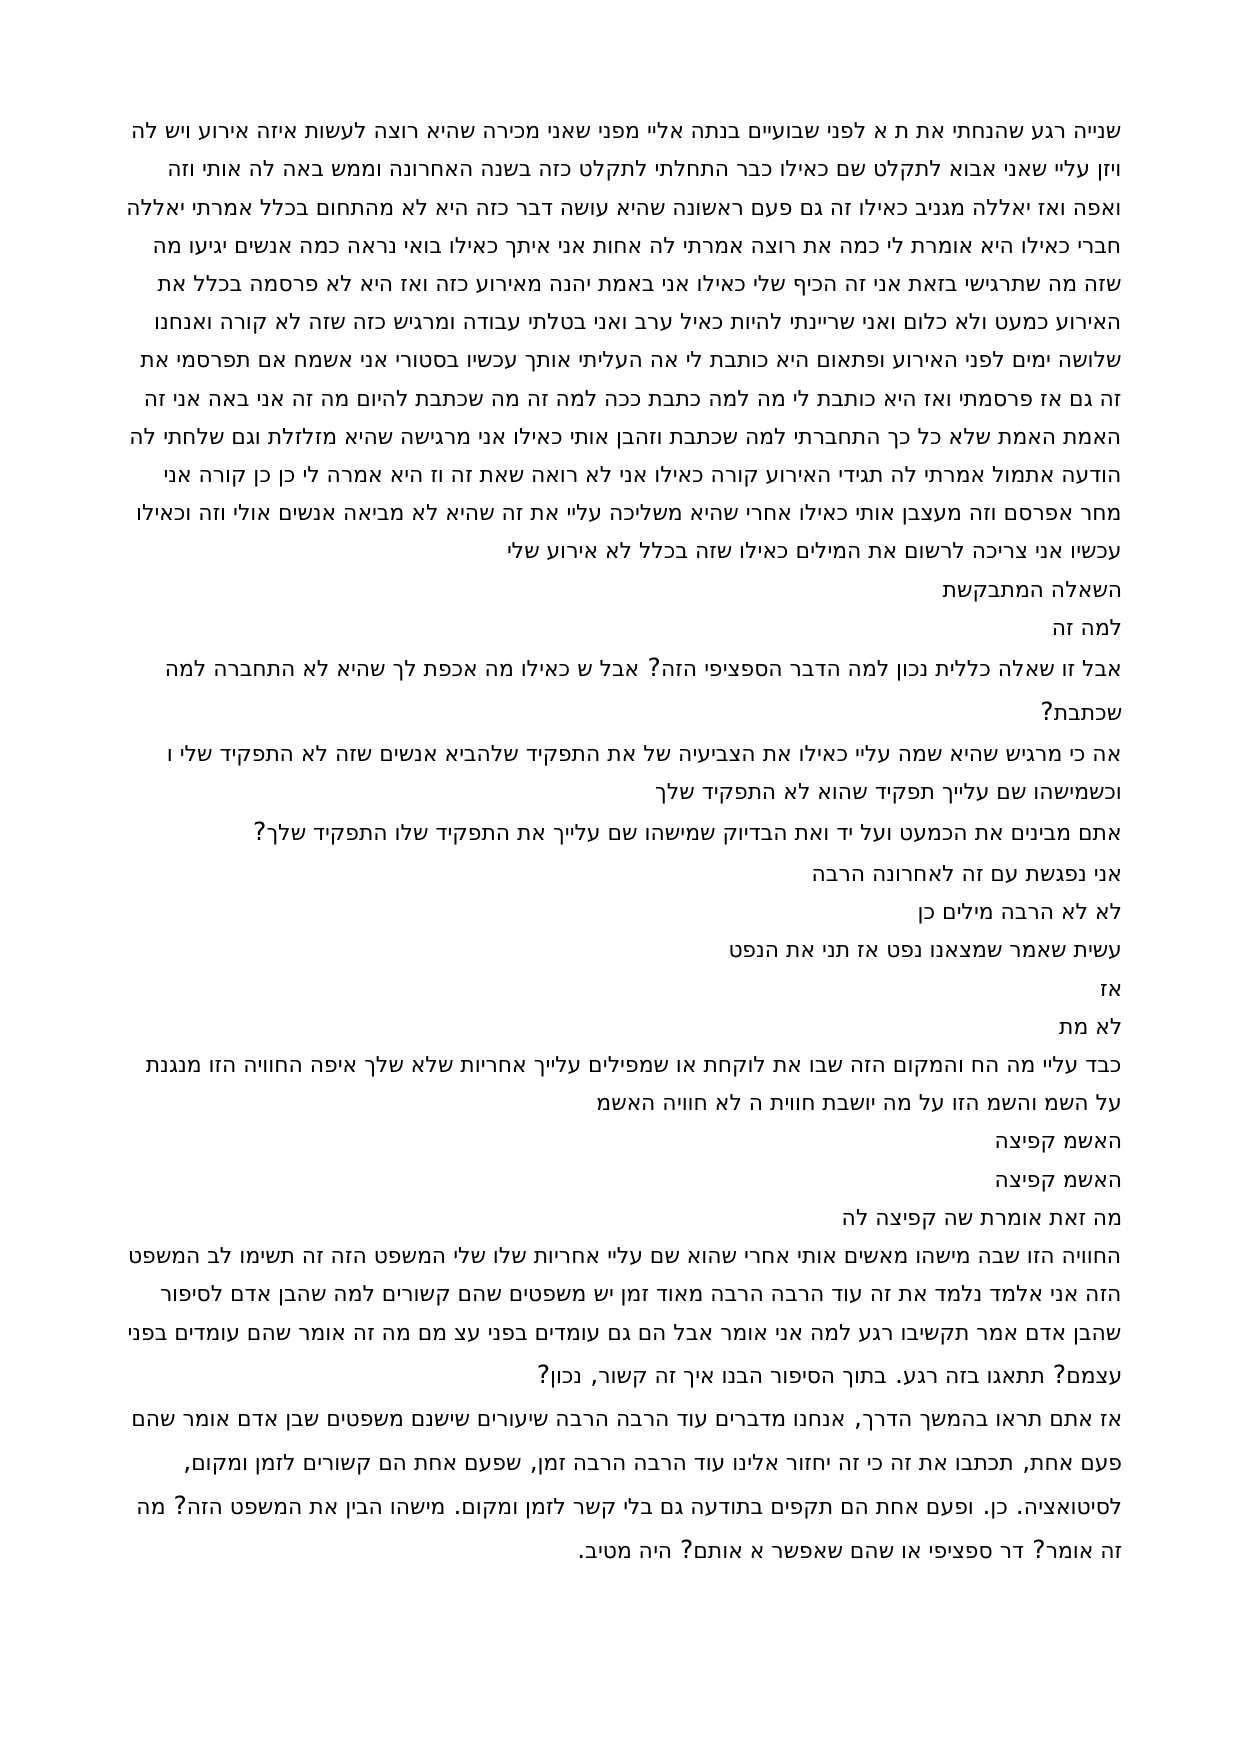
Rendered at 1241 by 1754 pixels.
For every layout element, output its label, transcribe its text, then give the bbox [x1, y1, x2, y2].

text אבל זו שאלה כללית נכון למה הדבר הספציפי הזה? אבל ש כאילו מה אכפת לך שהיא לא התחברה למה שכתבת? [118, 653, 1122, 726]
text אז [118, 976, 1122, 1001]
text האשמ קפיצה [118, 1129, 1122, 1154]
text מה זאת אומרת שה קפיצה לה [118, 1205, 1122, 1231]
text האשמ קפיצה [118, 1167, 1122, 1192]
text כבד עליי מה הח והמקום הזה שבו את לוקחת או שמפילים עלייך אחריות שלא שלך איפה החוויה הזו מנגנת על השמ והשמ הזו על מה יושבת חווית ה לא חוויה האשמ [118, 1052, 1122, 1116]
text אה כי מרגיש שהיא שמה עליי כאילו את הצביעיה של את התפקיד שלהביא אנשים שזה לא התפקיד שלי ו [118, 741, 1122, 766]
text אז אתם תראו בהמשך הדרך, אנחנו מדברים עוד הרבה הרבה שיעורים שישנם משפטים שבן אדם אומר שהם פעם אחת, תכתבו את זה כי זה יחזור אלינו עוד הרבה הרבה זמן, שפעם אחת הם קשורים לזמן ומקום, [118, 1404, 1122, 1477]
text למה זה [118, 615, 1122, 641]
text וכשמישהו שם עלייך תפקיד שהוא לא התפקיד שלך [118, 779, 1122, 804]
text לסיטואציה. כן. ופעם אחת הם תקפים בתודעה גם בלי קשר לזמן ומקום. מישהו הבין את המשפט הזה? מה זה אומר? דר ספציפי או שהם שאפשר א אותם? היה מטיב. [118, 1491, 1122, 1564]
text השאלה המתבקשת [118, 577, 1122, 602]
text אני נפגשת עם זה לאחרונה הרבה [118, 861, 1122, 887]
text החוויה הזו שבה מישהו מאשים אותי אחרי שהוא שם עליי אחריות שלו שלי המשפט הזה זה תשימו לב המשפט הזה אני אלמד נלמד את זה עוד הרבה הרבה מאוד זמן יש משפטים שהם קשורים למה שהבן אדם לסיפור שהבן אדם אמר תקשיבו רגע למה אני אומר אבל הם גם עומדים בפני עצ מם מה זה אומר שהם עומדים בפני עצמם? תתאגו בזה רגע. בתוך הסיפור הבנו איך זה קשור, נכון? [118, 1243, 1122, 1389]
text עשית שאמר שמצאנו נפט אז תני את הנפט [118, 937, 1122, 963]
text לא לא הרבה מילים כן [118, 899, 1122, 925]
text אתם מבינים את הכמעט ועל יד ואת הבדיוק שמישהו שם עלייך את התפקיד שלו התפקיד שלך? [118, 817, 1122, 846]
text שנייה רגע שהנחתי את ת א לפני שבועיים בנתה אליי מפני שאני מכירה שהיא רוצה לעשות איזה אירוע ויש לה ויזן עליי שאני אבוא לתקלט שם כאילו כבר התחלתי לתקלט כזה בשנה האחרונה וממש באה לה אותי וזה ואפה ואז יאללה מגניב כאילו זה גם פעם ראשונה שהיא עושה דבר כזה היא לא מהתחום בכלל אמרתי יאללה חברי כאילו היא אומרת לי כמה את רוצה אמרתי לה אחות אני איתך כאילו בואי נראה כמה אנשים יגיעו מה שזה מה שתרגישי בזאת אני זה הכיף שלי כאילו אני באמת יהנה מאירוע כזה ואז היא לא פרסמה בכלל את האירוע כמעט ולא כלום ואני שריינתי להיות כאיל ערב ואני בטלתי עבודה ומרגיש כזה שזה לא קורה ואנחנו שלושה ימים לפני האירוע ופתאום היא כותבת לי אה העליתי אותך עכשיו בסטורי אני אשמח אם תפרסמי את זה גם אז פרסמתי ואז היא כותבת לי מה למה כתבת ככה למה זה מה שכתבת להיום מה זה אני באה אני זה האמת האמת שלא כל כך התחברתי למה שכתבת וזהבן אותי כאילו אני מרגישה שהיא מזלזלת וגם שלחתי לה הודעה אתמול אמרתי לה תגידי האירוע קורה כאילו אני לא רואה שאת זה וז היא אמרה לי כן כן קורה אני מחר אפרסם וזה מעצבן אותי כאילו אחרי שהיא משליכה עליי את זה שהיא לא מביאה אנשים אולי וזה וכאילו עכשיו אני צריכה לרשום את המילים כאילו שזה בכלל לא אירוע שלי [118, 118, 1122, 564]
text לא מת [118, 1014, 1122, 1039]
